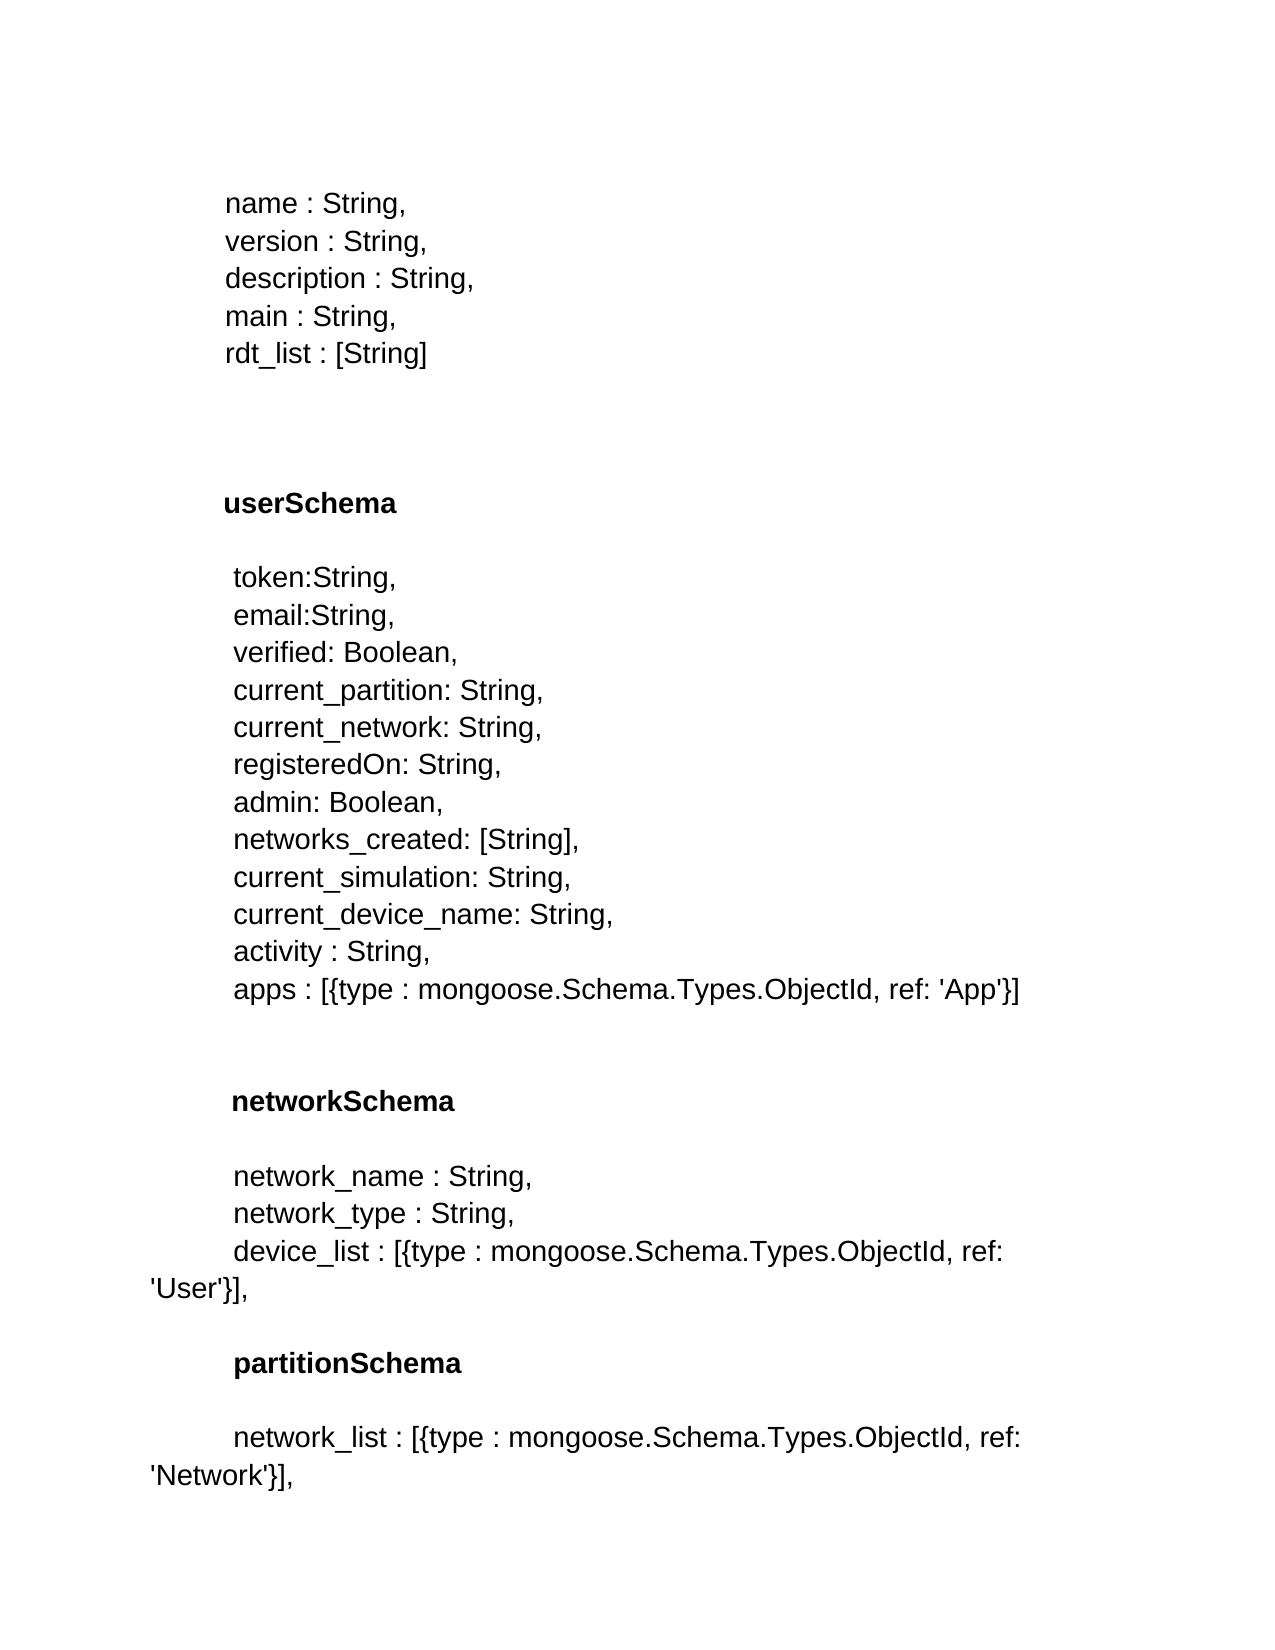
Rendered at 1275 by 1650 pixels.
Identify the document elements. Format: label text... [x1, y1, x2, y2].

text current_network: String, [150, 711, 1125, 743]
text token:String, [150, 561, 1125, 594]
text networks_created: [String], [150, 823, 1125, 856]
text description : String, [150, 262, 1125, 295]
text registeredOn: String, [150, 748, 1125, 781]
text networkSchema [150, 1085, 1125, 1117]
text email:String, [150, 599, 1125, 631]
text userSchema [150, 487, 1125, 519]
text network_type : String, [150, 1197, 1125, 1230]
text current_partition: String, [150, 673, 1125, 706]
text activity : String, [150, 935, 1125, 968]
text current_simulation: String, [150, 861, 1125, 893]
text apps : [{type : mongoose.Schema.Types.ObjectId, ref: 'App'}] [150, 973, 1125, 1005]
text network_list : [{type : mongoose.Schema.Types.ObjectId, ref: 'Network'}], [150, 1421, 1125, 1491]
text current_device_name: String, [150, 898, 1125, 931]
text name : String, [150, 187, 1125, 220]
text rdt_list : [String] [150, 337, 1125, 369]
text verified: Boolean, [150, 636, 1125, 669]
text admin: Boolean, [150, 786, 1125, 818]
text device_list : [{type : mongoose.Schema.Types.ObjectId, ref: 'User'}], [150, 1234, 1125, 1304]
text main : String, [150, 299, 1125, 332]
text network_name : String, [150, 1160, 1125, 1192]
text partitionSchema [150, 1347, 1125, 1379]
text version : String, [150, 225, 1125, 257]
